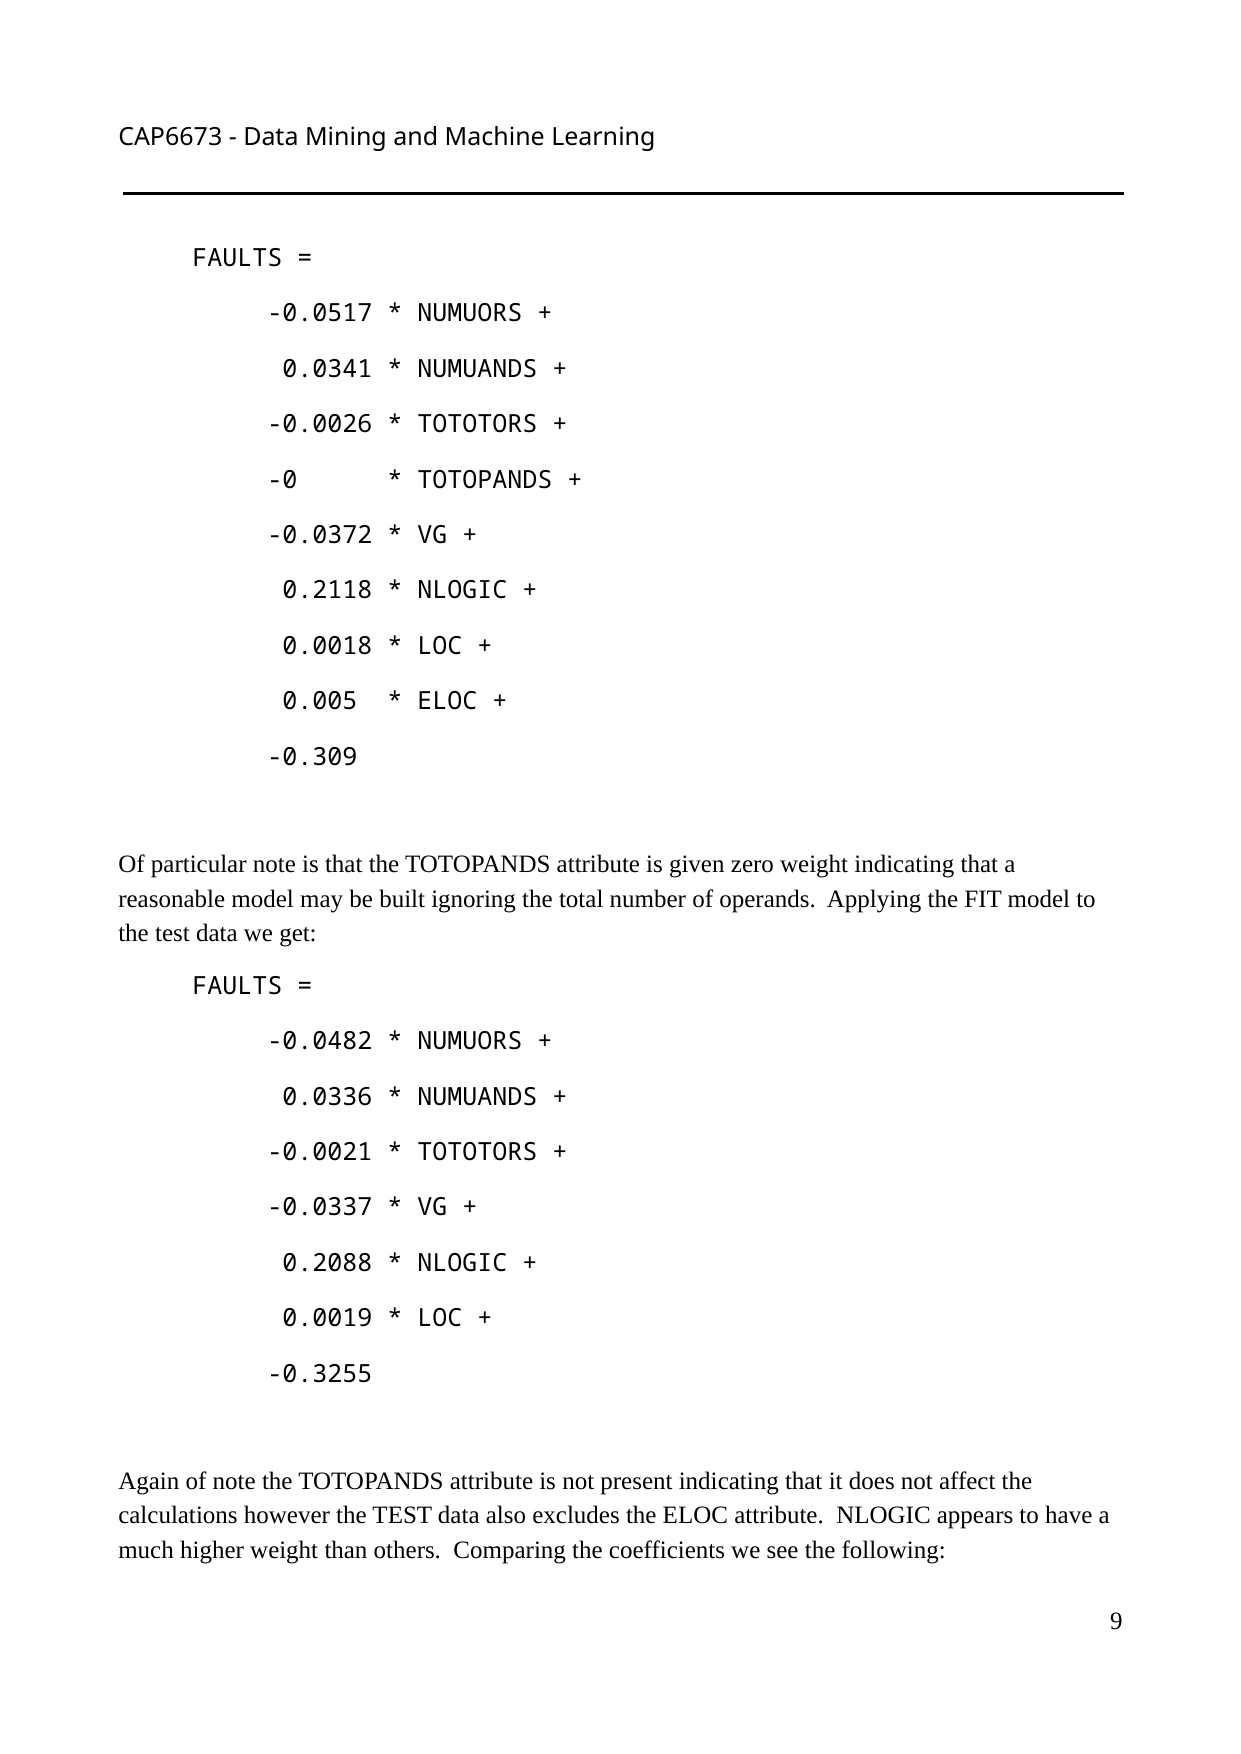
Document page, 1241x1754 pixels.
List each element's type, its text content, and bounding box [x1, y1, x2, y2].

text 0.0018 * LOC + [192, 628, 1122, 662]
text -0.0337 * VG + [192, 1189, 1122, 1223]
text 0.005 * ELOC + [192, 683, 1122, 717]
text -0.3255 [192, 1355, 1122, 1389]
text -0.309 [192, 738, 1122, 772]
text FAULTS = [192, 967, 1122, 1001]
text 0.2088 * NLOGIC + [192, 1244, 1122, 1278]
text -0 * TOTOPANDS + [192, 461, 1122, 495]
text 0.0336 * NUMUANDS + [192, 1078, 1122, 1112]
text -0.0026 * TOTOTORS + [192, 406, 1122, 440]
text -0.0482 * NUMUORS + [192, 1023, 1122, 1057]
text Of particular note is that the TOTOPANDS attribute is given zero weight indicating that a reasonable model may be built ignoring the total number of operands. Applying the FIT model to the test data we get: [118, 849, 1122, 947]
text Again of note the TOTOPANDS attribute is not present indicating that it does not affect the calculations however the TEST data also excludes the ELOC attribute. NLOGIC appears to have a much higher weight than others. Comparing the coefficients we see the following: [118, 1466, 1122, 1564]
text 0.0341 * NUMUANDS + [192, 351, 1122, 384]
text -0.0021 * TOTOTORS + [192, 1133, 1122, 1168]
text -0.0517 * NUMUORS + [192, 295, 1122, 329]
text -0.0372 * VG + [192, 517, 1122, 551]
text FAULTS = [192, 240, 1122, 274]
text 0.2118 * NLOGIC + [192, 572, 1122, 606]
text 0.0019 * LOC + [192, 1300, 1122, 1334]
